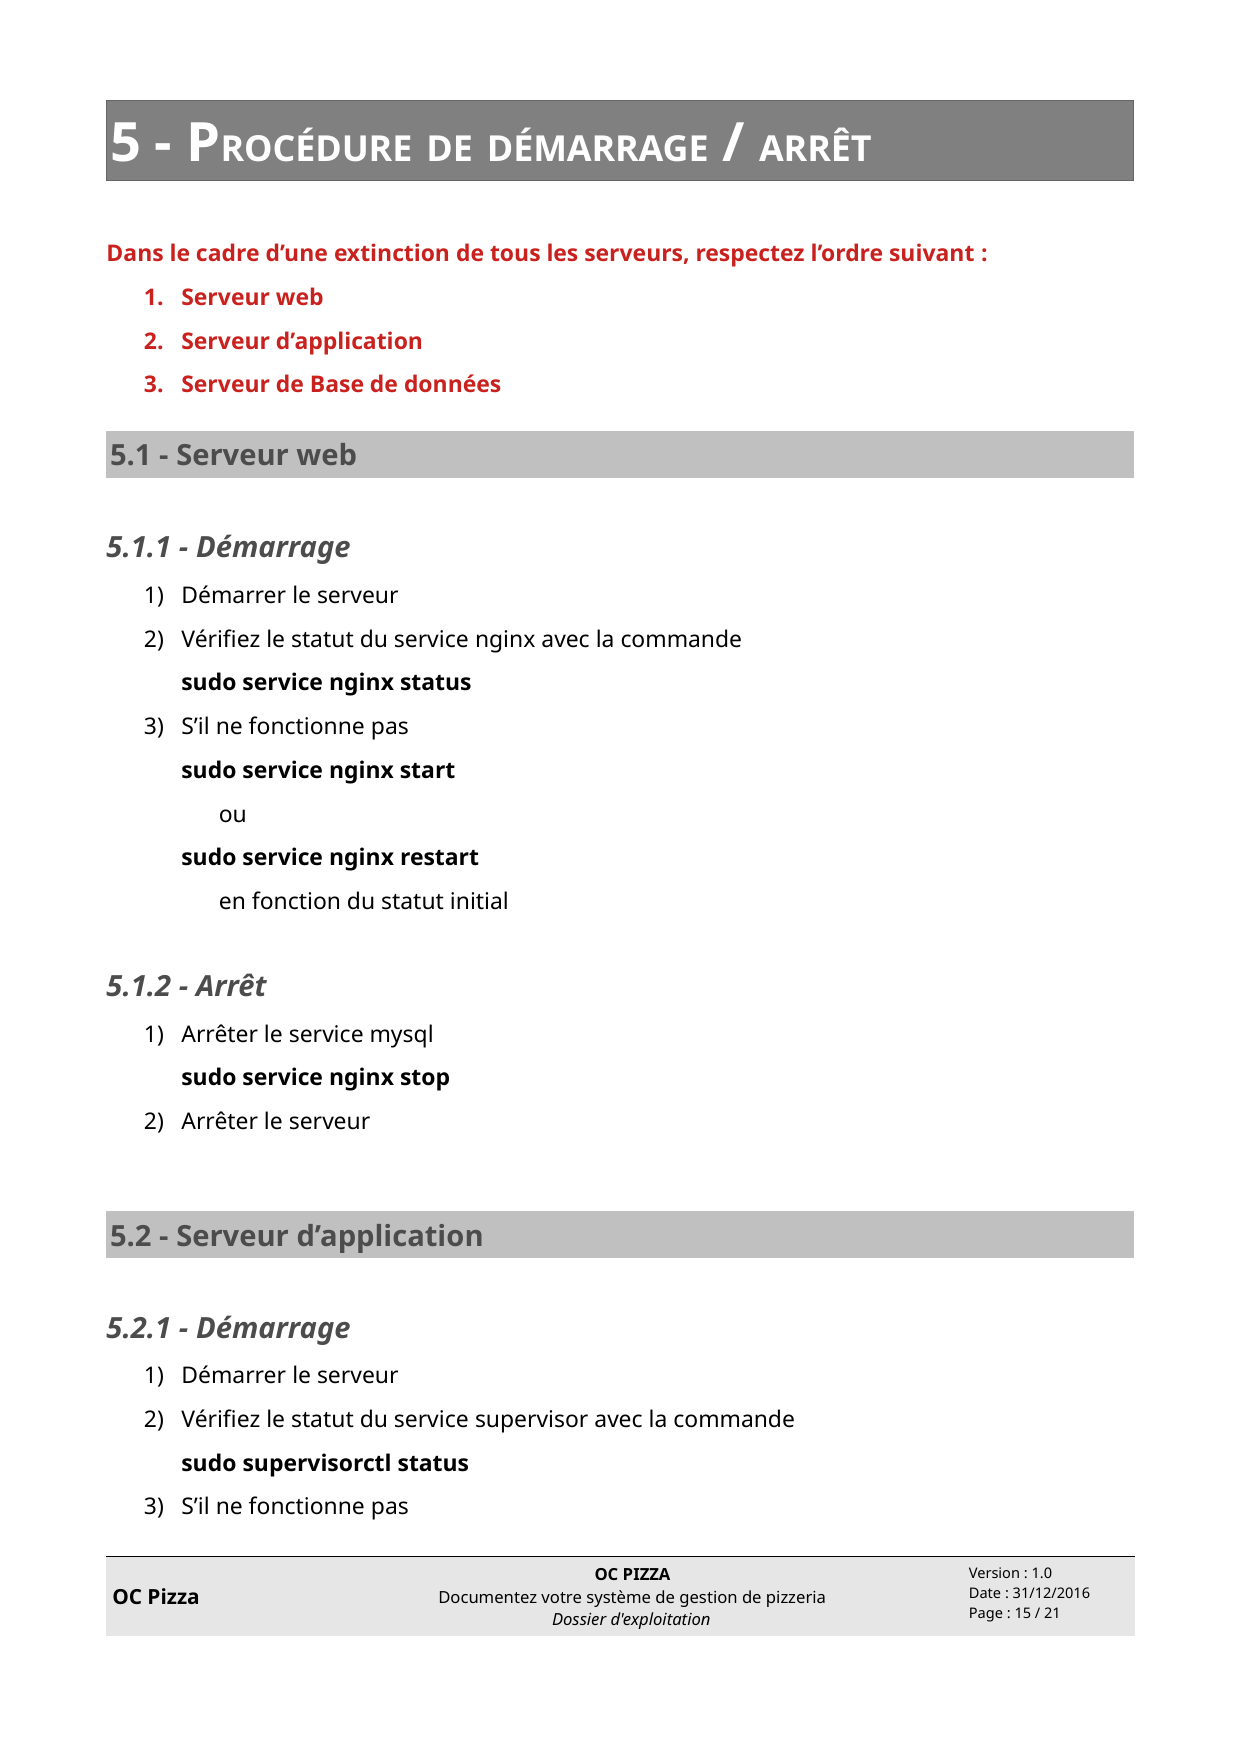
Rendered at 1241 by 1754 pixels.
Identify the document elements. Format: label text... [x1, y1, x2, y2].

list sudo service nginx start [144, 754, 1134, 785]
subtitle Serveur d’application [107, 1213, 1133, 1257]
list en fonction du statut initial [181, 885, 1134, 916]
list Démarrer le serveur [144, 579, 1134, 610]
list Vérifiez le statut du service nginx avec la commande [144, 622, 1134, 654]
subtitle Démarrage [106, 527, 1134, 566]
list Serveur web [144, 281, 1134, 312]
list Démarrer le serveur [144, 1359, 1134, 1390]
text Dans le cadre d’une extinction de tous les serveurs, respectez l’ordre suivant : [106, 237, 1134, 268]
list Arrêter le service mysql [144, 1017, 1134, 1049]
list ou [181, 797, 1134, 829]
list Vérifiez le statut du service supervisor avec la commande [144, 1403, 1134, 1434]
subtitle Arrêt [106, 965, 1134, 1005]
list sudo supervisorctl status [144, 1447, 1134, 1478]
list Arrêter le serveur [144, 1105, 1134, 1136]
list Serveur de Base de données [144, 368, 1134, 400]
list sudo service nginx stop [144, 1061, 1134, 1092]
list sudo service nginx status [144, 666, 1134, 697]
list sudo service nginx restart [144, 841, 1134, 872]
subtitle Serveur web [107, 432, 1133, 477]
subtitle Procédure de démarrage / arrêt [107, 101, 1133, 180]
list S’il ne fonctionne pas [144, 710, 1134, 741]
subtitle Démarrage [106, 1307, 1134, 1347]
list S’il ne fonctionne pas [144, 1490, 1134, 1522]
list Serveur d’application [144, 325, 1134, 356]
